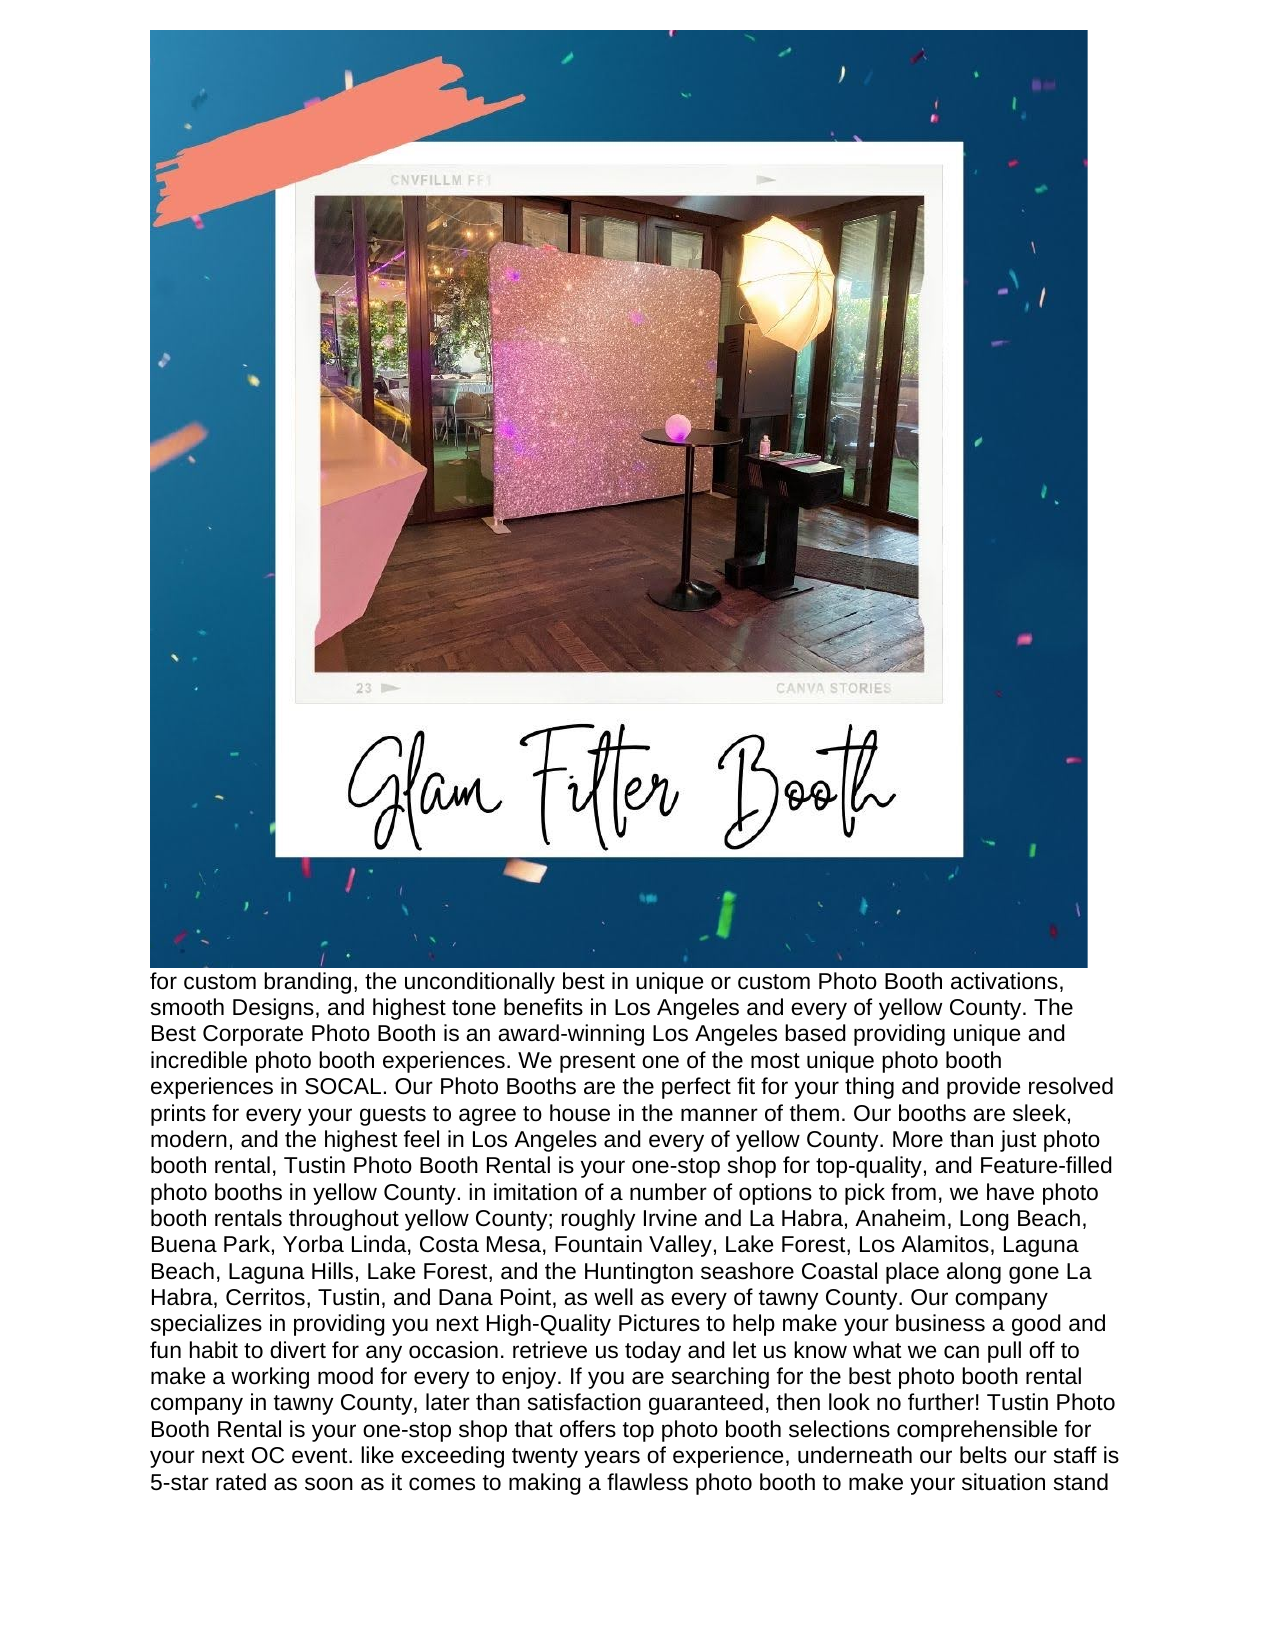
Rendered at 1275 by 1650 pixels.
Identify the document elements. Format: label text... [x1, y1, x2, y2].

text for custom branding, the unconditionally best in unique or custom Photo Booth activations, smooth Designs, and highest tone benefits in Los Angeles and every of yellow County. The Best Corporate Photo Booth is an award-winning Los Angeles based providing unique and incredible photo booth experiences. We present one of the most unique photo booth experiences in SOCAL. Our Photo Booths are the perfect fit for your thing and provide resolved prints for every your guests to agree to house in the manner of them. Our booths are sleek, modern, and the highest feel in Los Angeles and every of yellow County. More than just photo booth rental, Tustin Photo Booth Rental is your one-stop shop for top-quality, and Feature-filled photo booths in yellow County. in imitation of a number of options to pick from, we have photo booth rentals throughout yellow County; roughly Irvine and La Habra, Anaheim, Long Beach, Buena Park, Yorba Linda, Costa Mesa, Fountain Valley, Lake Forest, Los Alamitos, Laguna Beach, Laguna Hills, Lake Forest, and the Huntington seashore Coastal place along gone La Habra, Cerritos, Tustin, and Dana Point, as well as every of tawny County. Our company specializes in providing you next High-Quality Pictures to help make your business a good and fun habit to divert for any occasion. retrieve us today and let us know what we can pull off to make a working mood for every to enjoy. If you are searching for the best photo booth rental company in tawny County, later than satisfaction guaranteed, then look no further! Tustin Photo Booth Rental is your one-stop shop that offers top photo booth selections comprehensible for your next OC event. like exceeding twenty years of experience, underneath our belts our staff is 5-star rated as soon as it comes to making a flawless photo booth to make your situation stand [150, 968, 1125, 1495]
picture [150, 30, 1088, 968]
